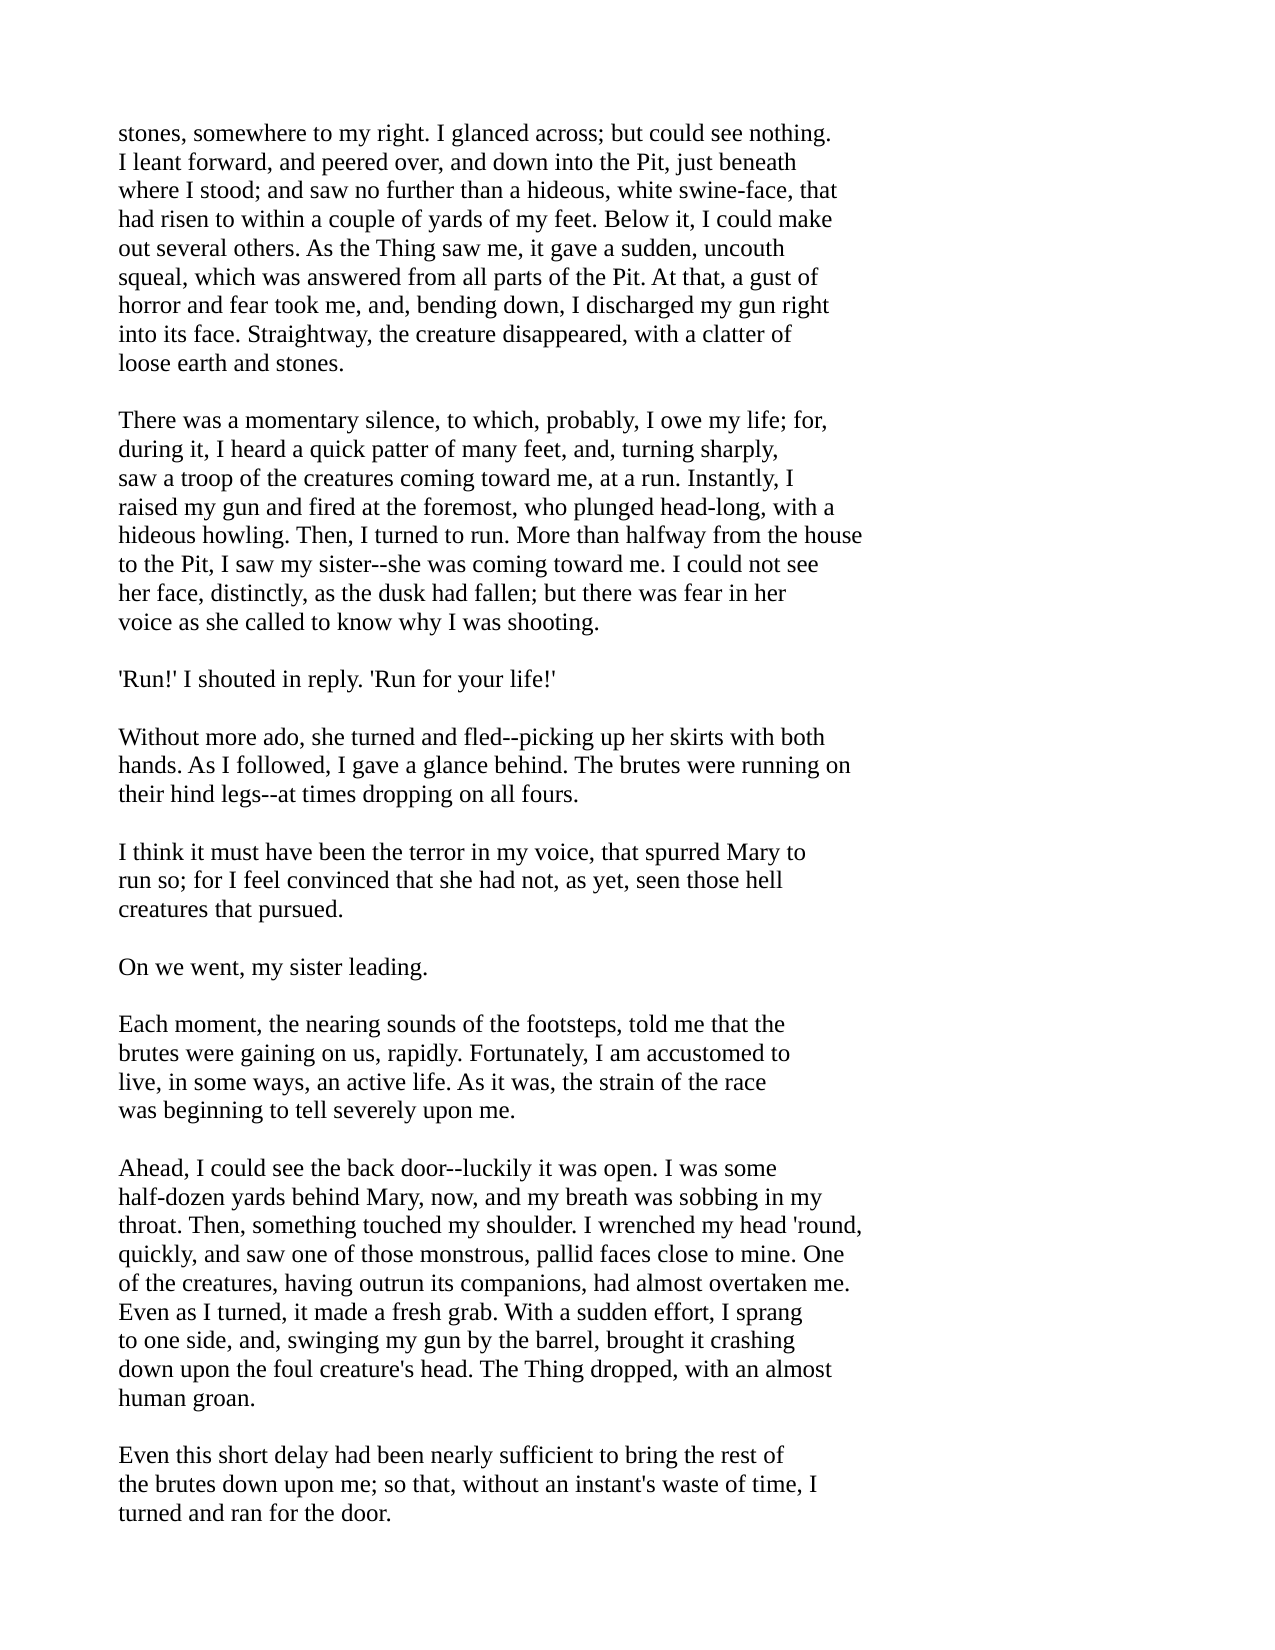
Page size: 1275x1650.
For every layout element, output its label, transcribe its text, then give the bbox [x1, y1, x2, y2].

text hideous howling. Then, I turned to run. More than halfway from the house [118, 521, 1157, 549]
text turned and ran for the door. [118, 1498, 1157, 1527]
text Each moment, the nearing sounds of the footsteps, told me that the [118, 1009, 1157, 1038]
text horror and fear took me, and, bending down, I discharged my gun right [118, 291, 1157, 319]
text Even as I turned, it made a fresh grab. With a sudden effort, I sprang [118, 1297, 1157, 1326]
text the brutes down upon me; so that, without an instant's waste of time, I [118, 1469, 1157, 1498]
text creatures that pursued. [118, 894, 1157, 923]
text down upon the foul creature's head. The Thing dropped, with an almost [118, 1354, 1157, 1383]
text human groan. [118, 1383, 1157, 1412]
text to the Pit, I saw my sister--she was coming toward me. I could not see [118, 549, 1157, 578]
text run so; for I feel convinced that she had not, as yet, seen those hell [118, 866, 1157, 894]
text where I stood; and saw no further than a hideous, white swine-face, that [118, 176, 1157, 204]
text Without more ado, she turned and fled--picking up her skirts with both [118, 722, 1157, 751]
text hands. As I followed, I gave a glance behind. The brutes were running on [118, 751, 1157, 779]
text had risen to within a couple of yards of my feet. Below it, I could make [118, 204, 1157, 233]
text during it, I heard a quick patter of many feet, and, turning sharply, [118, 434, 1157, 463]
text Even this short delay had been nearly sufficient to bring the rest of [118, 1441, 1157, 1469]
text squeal, which was answered from all parts of the Pit. At that, a gust of [118, 262, 1157, 291]
text their hind legs--at times dropping on all fours. [118, 779, 1157, 808]
text I think it must have been the terror in my voice, that spurred Mary to [118, 837, 1157, 866]
text voice as she called to know why I was shooting. [118, 607, 1157, 636]
text her face, distinctly, as the dusk had fallen; but there was fear in her [118, 578, 1157, 607]
text into its face. Straightway, the creature disappeared, with a clatter of [118, 319, 1157, 348]
text of the creatures, having outrun its companions, had almost overtaken me. [118, 1268, 1157, 1297]
text On we went, my sister leading. [118, 952, 1157, 981]
text 'Run!' I shouted in reply. 'Run for your life!' [118, 664, 1157, 693]
text was beginning to tell severely upon me. [118, 1096, 1157, 1124]
text stones, somewhere to my right. I glanced across; but could see nothing. [118, 118, 1157, 147]
text I leant forward, and peered over, and down into the Pit, just beneath [118, 147, 1157, 176]
text raised my gun and fired at the foremost, who plunged head-long, with a [118, 492, 1157, 521]
text brutes were gaining on us, rapidly. Fortunately, I am accustomed to [118, 1038, 1157, 1067]
text throat. Then, something touched my shoulder. I wrenched my head 'round, [118, 1211, 1157, 1239]
text Ahead, I could see the back door--luckily it was open. I was some [118, 1153, 1157, 1182]
text saw a troop of the creatures coming toward me, at a run. Instantly, I [118, 463, 1157, 492]
text to one side, and, swinging my gun by the barrel, brought it crashing [118, 1326, 1157, 1354]
text out several others. As the Thing saw me, it gave a sudden, uncouth [118, 233, 1157, 262]
text loose earth and stones. [118, 348, 1157, 377]
text half-dozen yards behind Mary, now, and my breath was sobbing in my [118, 1182, 1157, 1211]
text There was a momentary silence, to which, probably, I owe my life; for, [118, 406, 1157, 434]
text live, in some ways, an active life. As it was, the strain of the race [118, 1067, 1157, 1096]
text quickly, and saw one of those monstrous, pallid faces close to mine. One [118, 1239, 1157, 1268]
